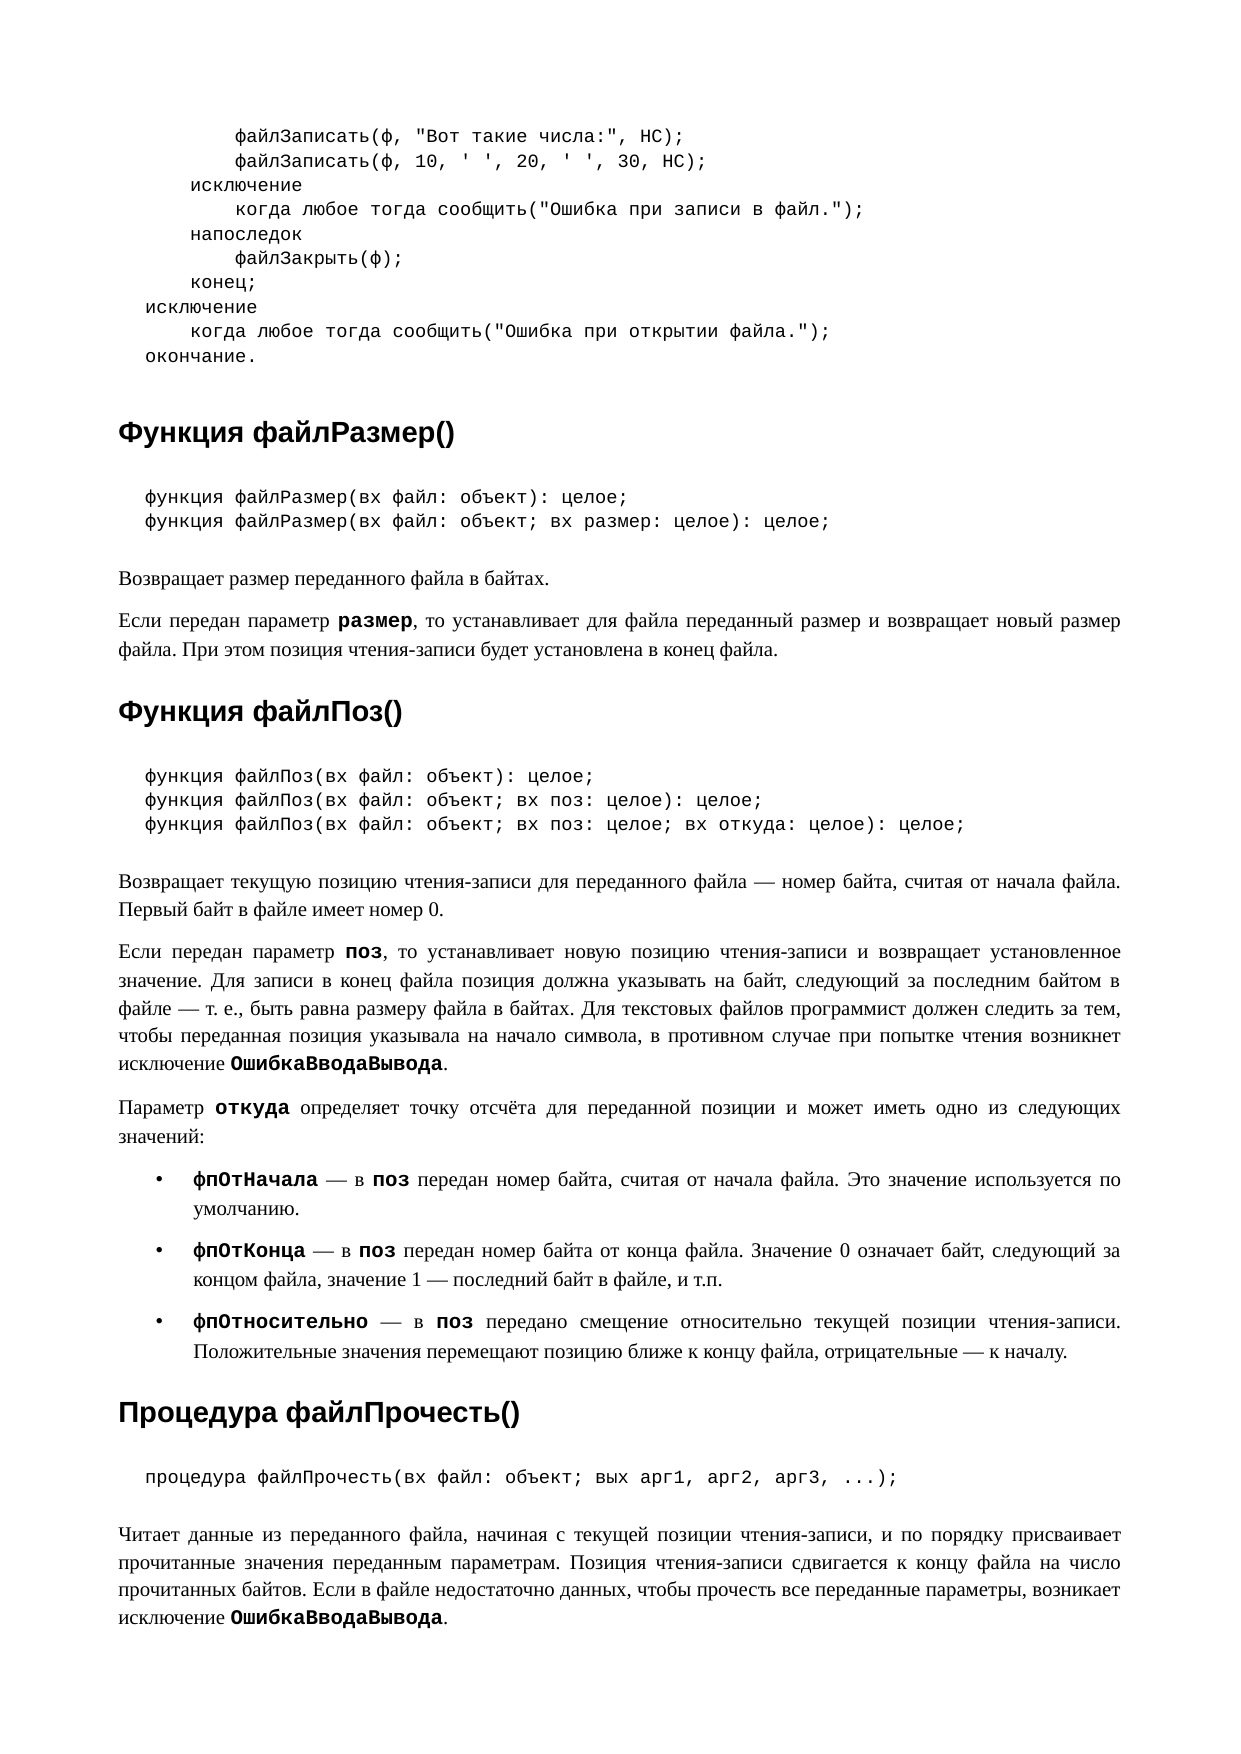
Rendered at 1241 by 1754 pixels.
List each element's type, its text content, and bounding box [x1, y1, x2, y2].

text Возвращает текущую позицию чтения-записи для переданного файла — номер байта, считая от начала файла. Первый байт в файле имеет номер 0. [118, 869, 1122, 921]
text Параметр откуда определяет точку отсчёта для переданной позиции и может иметь одно из следующих значений: [118, 1095, 1122, 1148]
text Возвращает размер переданного файла в байтах. [118, 566, 1122, 590]
subtitle Функция файлРазмер() [118, 415, 1122, 448]
list фпОтносительно — в поз передано смещение относительно текущей позиции чтения-записи. Положительные значения перемещают позицию ближе к концу файла, отрицательные — к началу. [156, 1309, 1122, 1363]
text функция файлРазмер(вх файл: объект; вх размер: целое): целое; [136, 503, 1104, 542]
text функция файлРазмер(вх файл: объект): целое; [136, 478, 1104, 503]
text Если передан параметр размер, то устанавливает для файла переданный размер и возвращает новый размер файла. При этом позиция чтения-записи будет установлена в конец файла. [118, 608, 1122, 661]
subtitle Функция файлПоз() [118, 694, 1122, 727]
text Читает данные из переданного файла, начиная с текущей позиции чтения-записи, и по порядку присваивает прочитанные значения переданным параметрам. Позиция чтения-записи сдвигается к концу файла на число прочитанных байтов. Если в файле недостаточно данных, чтобы прочесть все переданные параметры, возникает исключение ОшибкаВводаВывода. [118, 1522, 1122, 1631]
subtitle Процедура файлПрочесть() [118, 1396, 1122, 1429]
list фпОтНачала — в поз передан номер байта, считая от начала файла. Это значение используется по умолчанию. [156, 1167, 1122, 1220]
text функция файлПоз(вх файл: объект): целое; [136, 758, 1104, 782]
text функция файлПоз(вх файл: объект; вх поз: целое; вх откуда: целое): целое; [136, 806, 1104, 845]
text файлЗаписать(ф, "Вот такие числа:", НС); файлЗаписать(ф, 10, ' ', 20, ' ', 30, НС); исключение когда любое тогда сообщить("Ошибка при записи в файл."); напоследок файлЗакрыть(ф); конец; исключение когда любое тогда сообщить("Ошибка при открытии файла."); окончание. [136, 118, 1104, 376]
list фпОтКонца — в поз передан номер байта от конца файла. Значение 0 означает байт, следующий за концом файла, значение 1 — последний байт в файле, и т.п. [156, 1238, 1122, 1291]
text процедура файлПрочесть(вх файл: объект; вых арг1, арг2, арг3, ...); [136, 1459, 1104, 1498]
text функция файлПоз(вх файл: объект; вх поз: целое): целое; [136, 782, 1104, 806]
text Если передан параметр поз, то устанавливает новую позицию чтения-записи и возвращает установленное значение. Для записи в конец файла позиция должна указывать на байт, следующий за последним байтом в файле — т. е., быть равна размеру файла в байтах. Для текстовых файлов программист должен следить за тем, чтобы переданная позиция указывала на начало символа, в противном случае при попытке чтения возникнет исключение ОшибкаВводаВывода. [118, 939, 1122, 1077]
